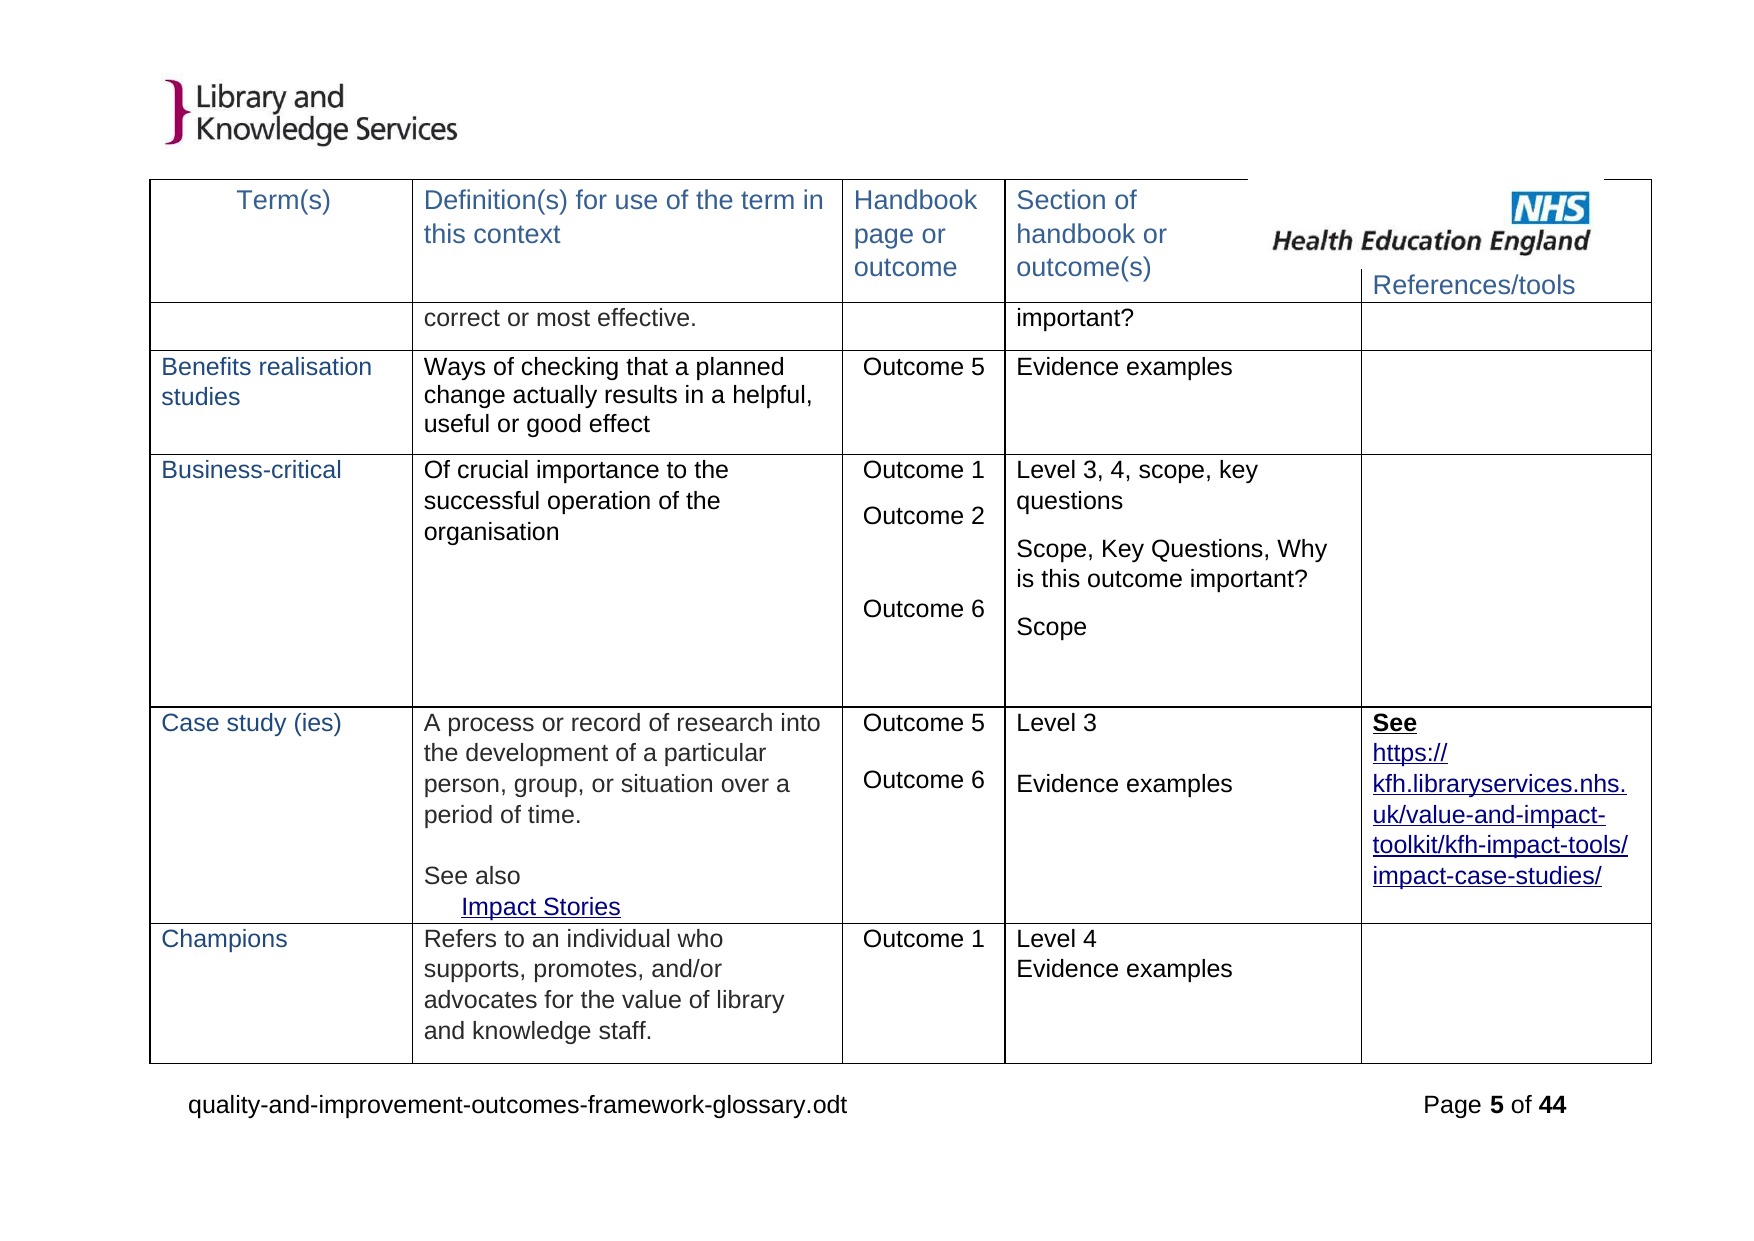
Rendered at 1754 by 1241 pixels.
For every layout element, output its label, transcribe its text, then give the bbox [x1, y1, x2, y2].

table_cell [1362, 924, 1651, 1063]
table_cell Outcome 1 [843, 924, 1004, 1063]
table_cell [843, 303, 1004, 350]
table_header Handbook page or outcome [843, 180, 1004, 302]
table_cell Level 3, 4, scope, key questions Scope, Key Questions, Why is this outcome important? Scope [1006, 455, 1361, 706]
table_cell Outcome 1 Outcome 2 Outcome 6 [843, 455, 1004, 706]
table_header References/tools [1362, 180, 1651, 302]
table_header Term(s) [151, 180, 412, 302]
table_cell [1362, 455, 1651, 706]
table_cell See https://kfh.libraryservices.nhs.uk/value-and-impact-toolkit/kfh-impact-tools/impact-case-studies/ [1362, 708, 1651, 923]
table_cell important? [1006, 303, 1361, 350]
table_cell A process or record of research into the development of a particular person, group, or situation over a period of time. See also Impact Stories [413, 708, 842, 923]
table_header Definition(s) for use of the term in this context [413, 180, 842, 302]
table_cell Refers to an individual who supports, promotes, and/or advocates for the value of library and knowledge staff. [413, 924, 842, 1063]
table_cell Ways of checking that a planned change actually results in a helpful, useful or good effect [413, 351, 842, 454]
table_cell Business-critical [151, 455, 412, 706]
table_cell Benefits realisation studies [151, 351, 412, 454]
table_cell Of crucial importance to the successful operation of the organisation [413, 455, 842, 706]
table_cell Level 3 Evidence examples [1006, 708, 1361, 923]
table_cell [151, 303, 412, 350]
table_cell Champions [151, 924, 412, 1063]
table_cell Outcome 5 [843, 351, 1004, 454]
table_cell Level 4 Evidence examples [1006, 924, 1361, 1063]
table_cell [1362, 351, 1651, 454]
table_cell Outcome 5 Outcome 6 [843, 708, 1004, 923]
table_cell correct or most effective. [413, 303, 842, 350]
table_cell [1362, 303, 1651, 350]
table_header Section of handbook or outcome(s) [1006, 180, 1361, 302]
table_cell Case study (ies) [151, 708, 412, 923]
table_cell Evidence examples [1006, 351, 1361, 454]
